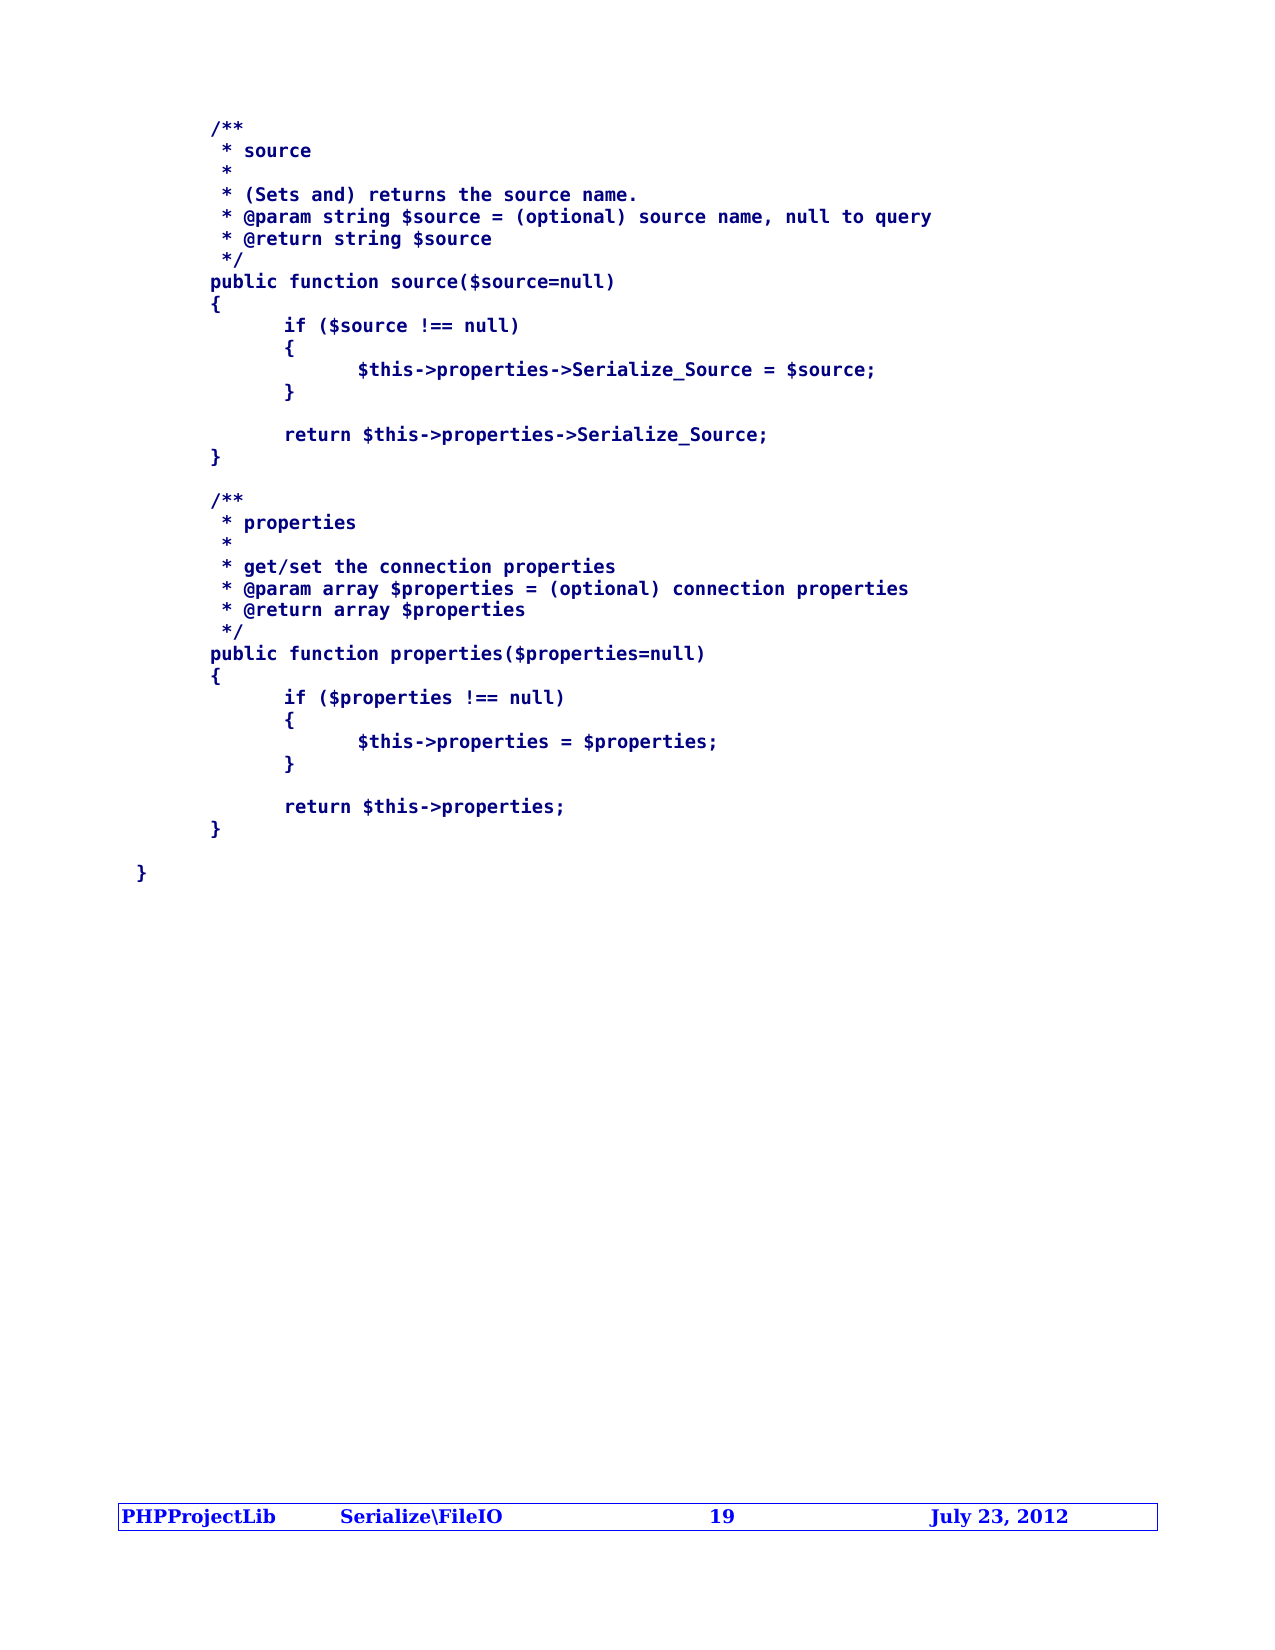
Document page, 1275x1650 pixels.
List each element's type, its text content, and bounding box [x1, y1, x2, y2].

list } [136, 381, 1157, 402]
list if ($source !== null) [136, 315, 1157, 337]
list } [136, 862, 1157, 884]
list * @param array $properties = (optional) connection properties [136, 577, 1157, 599]
list * get/set the connection properties [136, 556, 1157, 577]
list /** [136, 118, 1157, 140]
list } [136, 752, 1157, 774]
list } [136, 446, 1157, 468]
list { [136, 709, 1157, 731]
list * properties [136, 512, 1157, 534]
list * @return array $properties [136, 599, 1157, 621]
list $this->properties->Serialize_Source = $source; [136, 359, 1157, 381]
list if ($properties !== null) [136, 687, 1157, 709]
list * @param string $source = (optional) source name, null to query [136, 206, 1157, 227]
list } [136, 818, 1157, 840]
list */ [136, 249, 1157, 271]
list * [136, 534, 1157, 556]
list { [136, 665, 1157, 687]
list { [136, 337, 1157, 359]
list { [136, 293, 1157, 315]
list * @return string $source [136, 227, 1157, 249]
list /** [136, 490, 1157, 512]
list * source [136, 140, 1157, 162]
list return $this->properties->Serialize_Source; [136, 424, 1157, 446]
list $this->properties = $properties; [136, 731, 1157, 752]
list public function properties($properties=null) [136, 643, 1157, 665]
list * (Sets and) returns the source name. [136, 184, 1157, 206]
list * [136, 162, 1157, 184]
list return $this->properties; [136, 796, 1157, 818]
list public function source($source=null) [136, 271, 1157, 293]
list */ [136, 621, 1157, 643]
